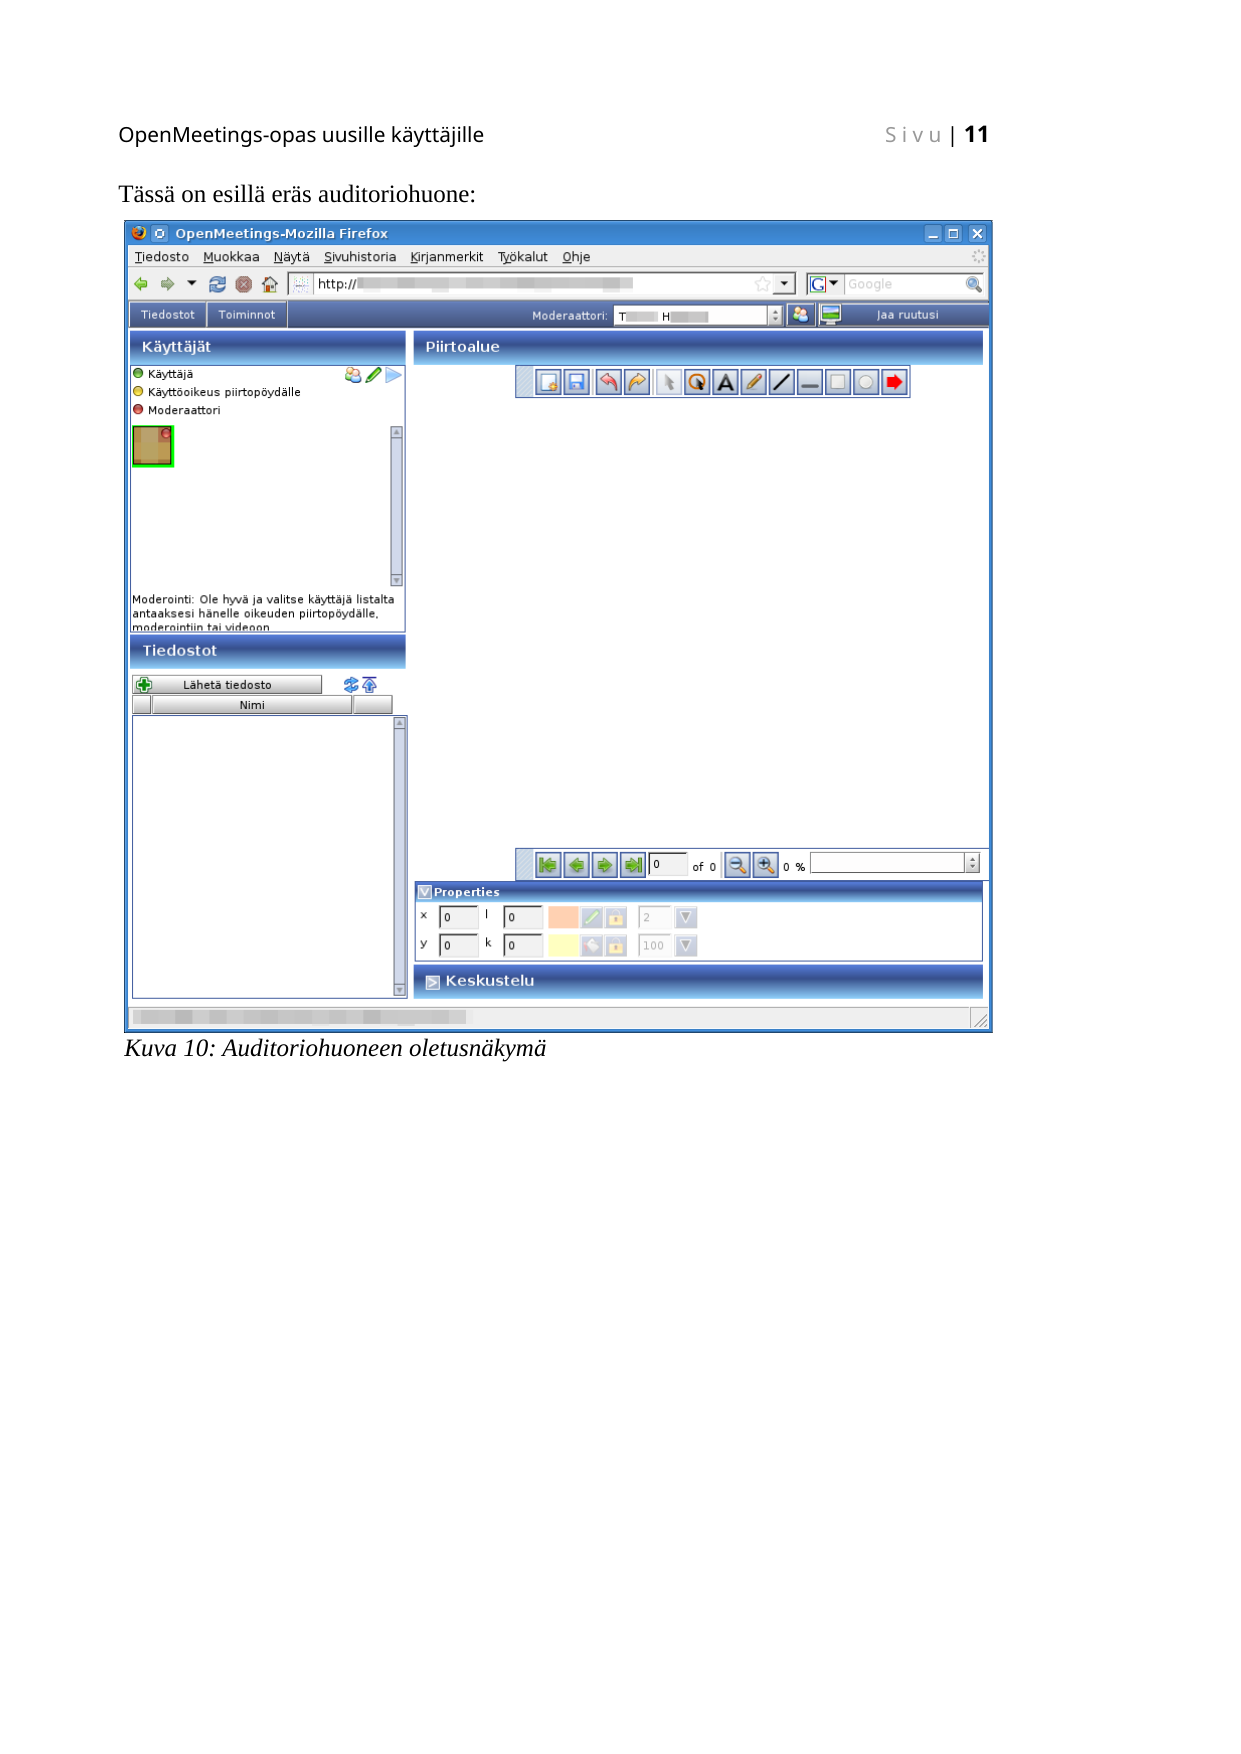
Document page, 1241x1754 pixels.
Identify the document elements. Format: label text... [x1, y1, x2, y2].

picture [124, 220, 993, 1033]
text Tässä on esillä eräs auditoriohuone: [118, 179, 1122, 208]
text Kuva 10: Auditoriohuoneen oletusnäkymä [124, 1033, 993, 1062]
